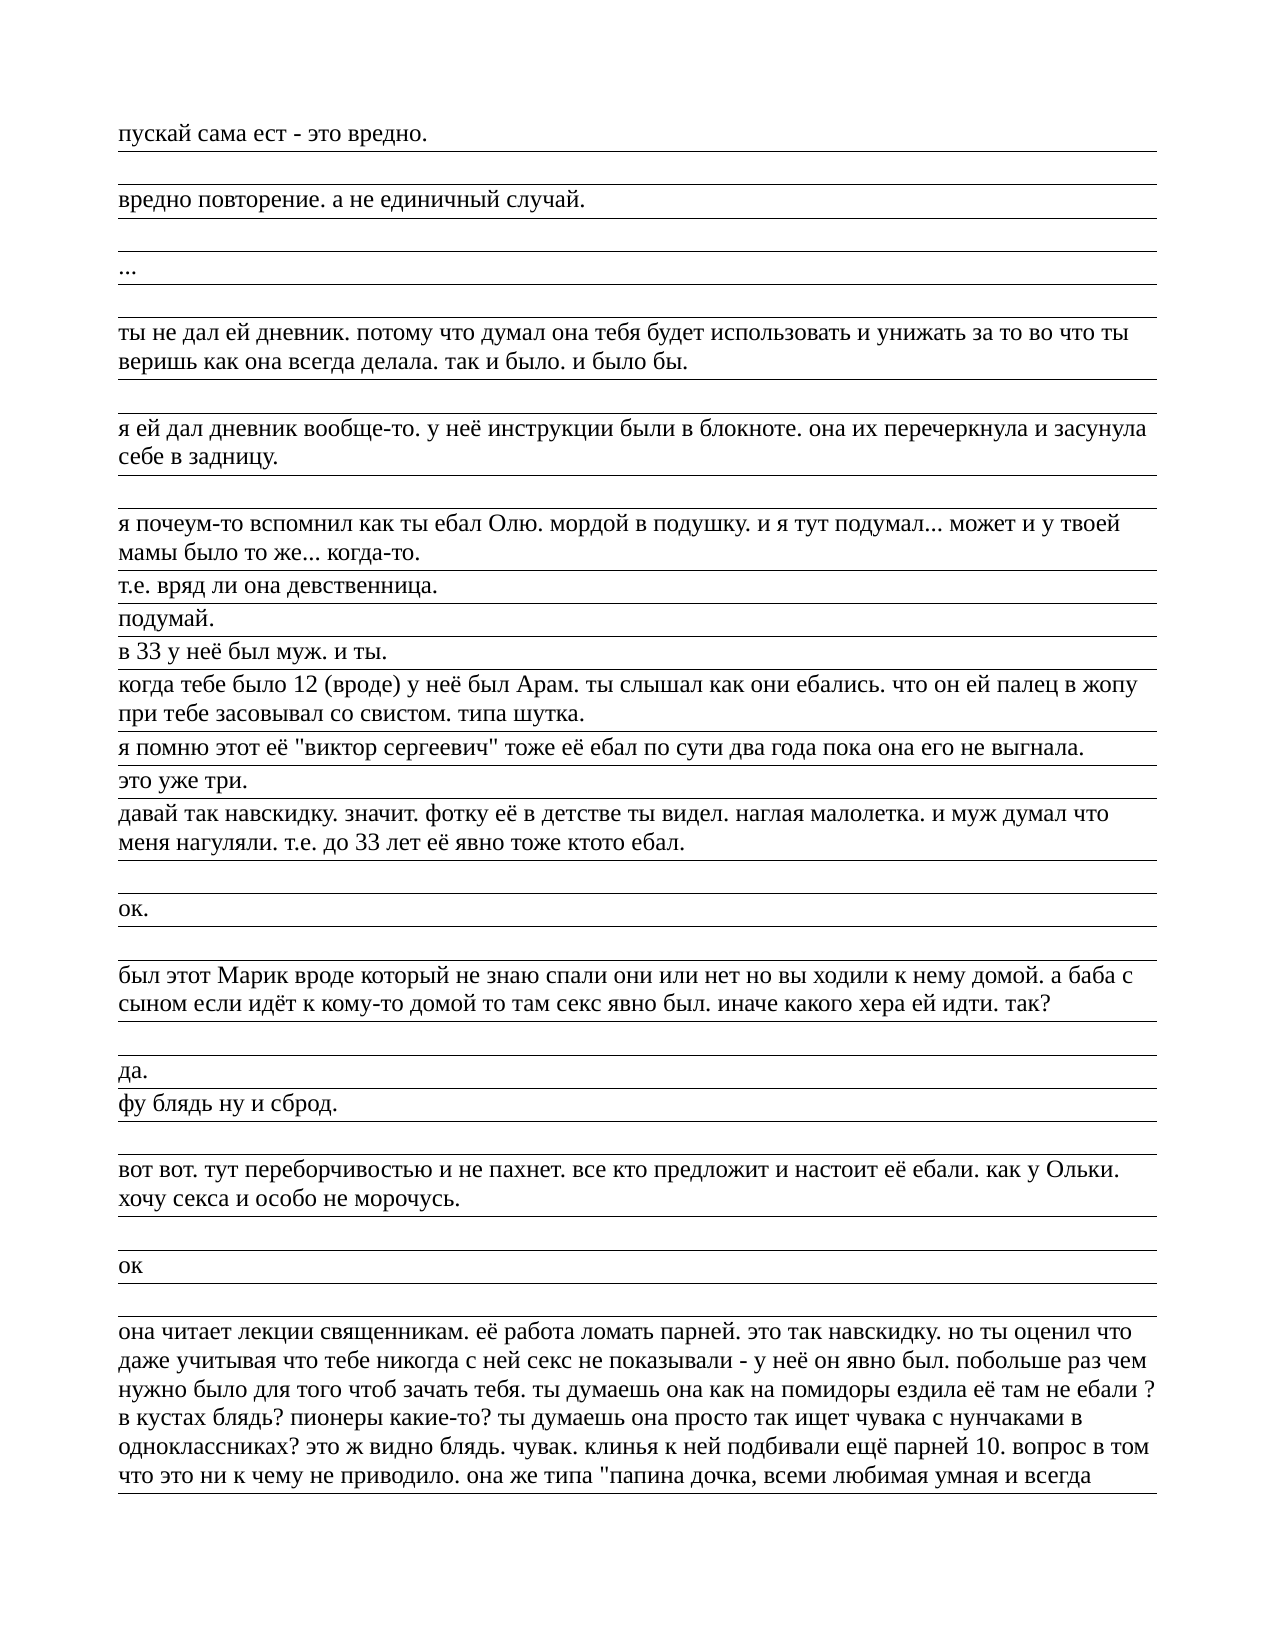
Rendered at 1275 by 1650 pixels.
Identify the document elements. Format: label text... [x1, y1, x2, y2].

text ты не дал ей дневник. потому что думал она тебя будет использовать и унижать за то во что ты веришь как она всегда делала. так и было. и было бы. [118, 318, 1157, 379]
text фу блядь ну и сброд. [118, 1089, 1157, 1121]
text вот вот. тут переборчивостью и не пахнет. все кто предложит и настоит её ебали. как у Ольки. хочу секса и особо не морочусь. [118, 1155, 1157, 1216]
text ок [118, 1251, 1157, 1283]
text я ей дал дневник вообще-то. у неё инструкции были в блокноте. она их перечеркнула и засунула себе в задницу. [118, 414, 1157, 475]
text был этот Марик вроде который не знаю спали они или нет но вы ходили к нему домой. а баба с сыном если идёт к кому-то домой то там секс явно был. иначе какого хера ей идти. так? [118, 961, 1157, 1021]
text да. [118, 1056, 1157, 1088]
text я помню этот её "виктор сергеевич" тоже её ебал по сути два года пока она его не выгнала. [118, 732, 1157, 765]
text вредно повторение. а не единичный случай. [118, 185, 1157, 218]
text ок. [118, 894, 1157, 926]
text ... [118, 252, 1157, 284]
text она читает лекции священникам. её работа ломать парней. это так навскидку. но ты оценил что даже учитывая что тебе никогда с ней секс не показывали - у неё он явно был. побольше раз чем нужно было для того чтоб зачать тебя. ты думаешь она как на помидоры ездила её там не ебали ? в кустах блядь? пионеры какие-то? ты думаешь она просто так ищет чувака с нунчаками в одноклассниках? это ж видно блядь. чувак. клинья к ней подбивали ещё парней 10. вопрос в том что это ни к чему не приводило. она же типа "папина дочка, всеми любимая умная и всегда [118, 1317, 1157, 1493]
text пускай сама ест - это вредно. [118, 118, 1157, 151]
text подумай. [118, 604, 1157, 636]
text когда тебе было 12 (вроде) у неё был Арам. ты слышал как они ебались. что он ей палец в жопу при тебе засовывал со свистом. типа шутка. [118, 670, 1157, 731]
text давай так навскидку. значит. фотку её в детстве ты видел. наглая малолетка. и муж думал что меня нагуляли. т.е. до 33 лет её явно тоже ктото ебал. [118, 799, 1157, 860]
text т.е. вряд ли она девственница. [118, 571, 1157, 603]
text это уже три. [118, 766, 1157, 798]
text я почеум-то вспомнил как ты ебал Олю. мордой в подушку. и я тут подумал... может и у твоей мамы было то же... когда-то. [118, 509, 1157, 570]
text в 33 у неё был муж. и ты. [118, 637, 1157, 669]
